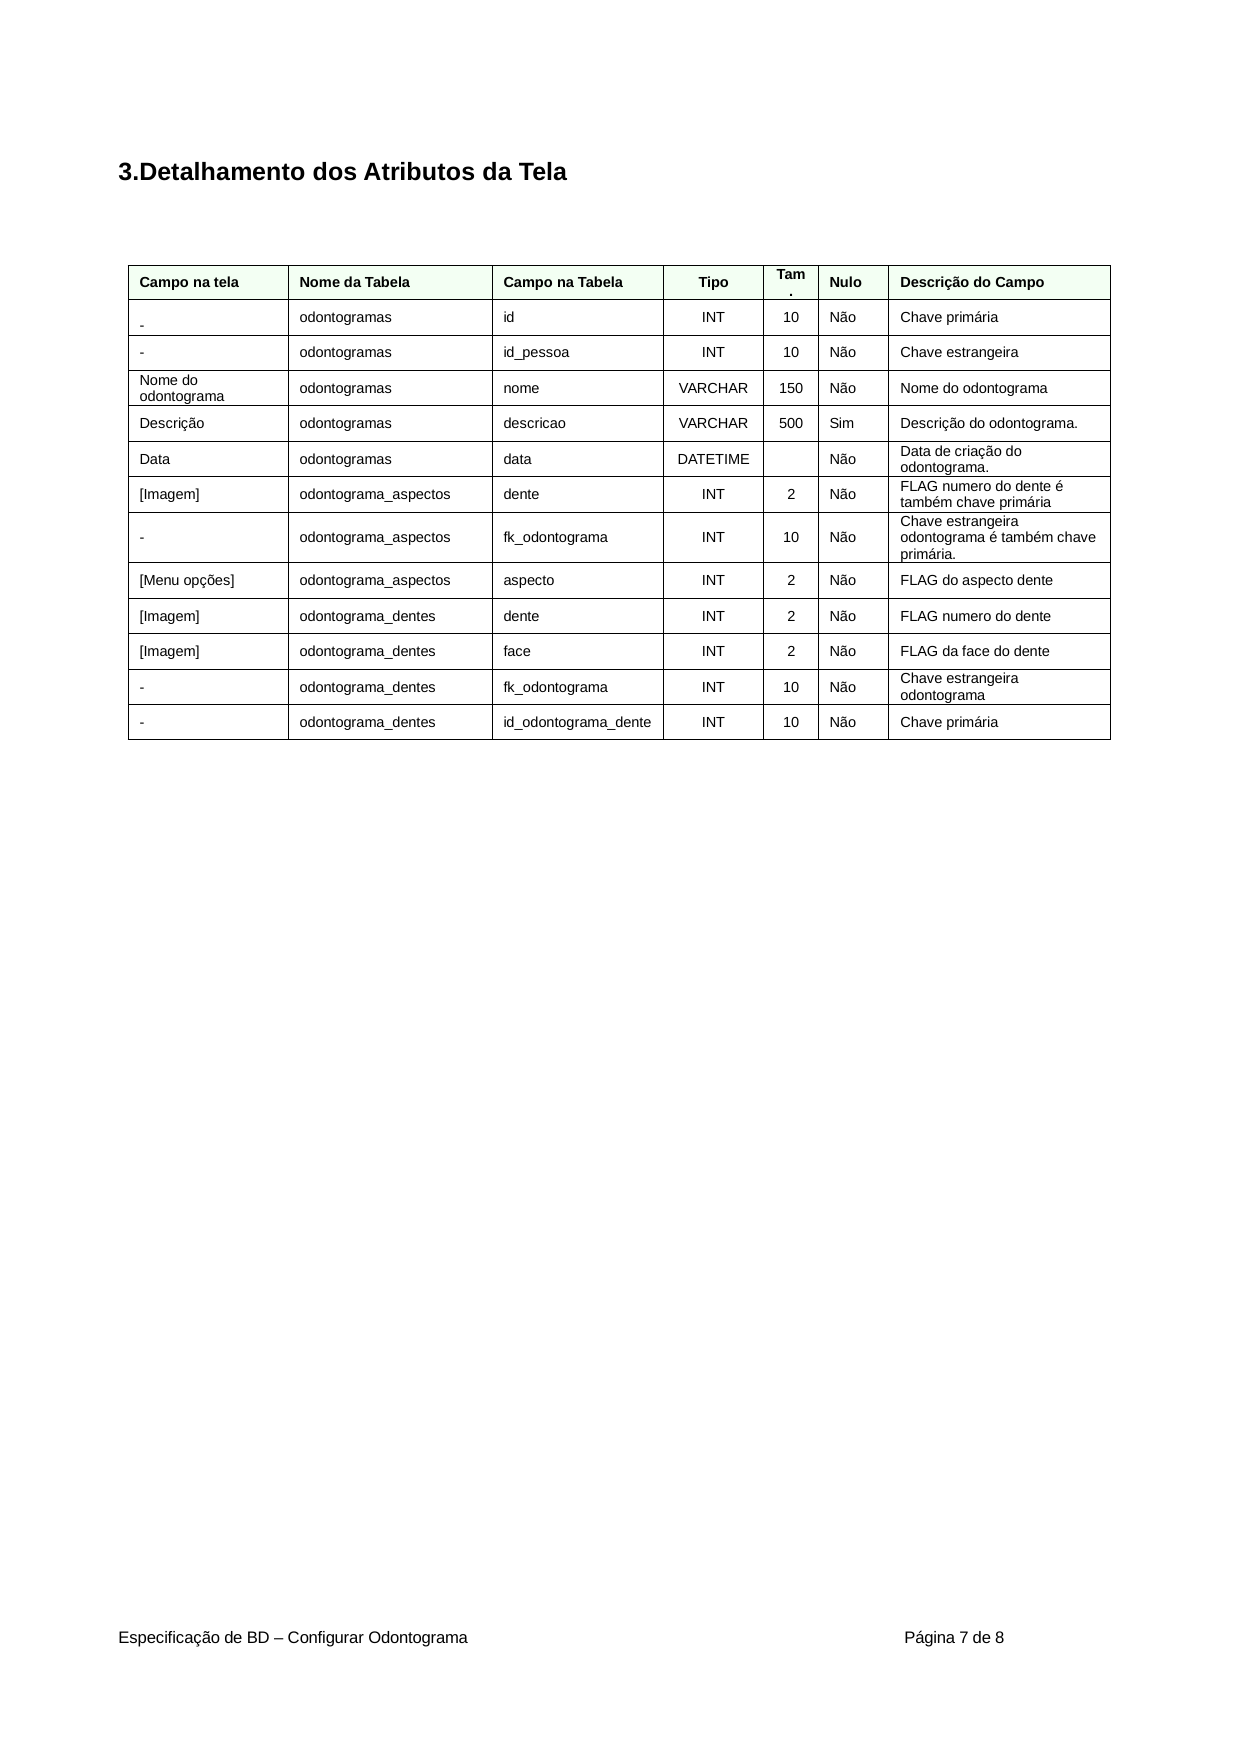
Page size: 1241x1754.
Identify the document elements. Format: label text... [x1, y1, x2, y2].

table_cell INT [664, 300, 763, 334]
table_cell id [493, 300, 663, 334]
table_cell - [129, 300, 288, 334]
table_cell INT [664, 563, 763, 598]
table_cell FLAG numero do dente [889, 599, 1110, 633]
table_header Campo na Tabela [493, 266, 663, 299]
table_cell [Imagem] [129, 477, 288, 512]
table_cell fk_odontograma [493, 513, 663, 562]
table_header Nulo [819, 266, 888, 299]
table_cell - [129, 670, 288, 704]
table_cell Não [819, 705, 888, 739]
table_cell 2 [764, 634, 818, 668]
table_cell 2 [764, 477, 818, 512]
table_cell INT [664, 705, 763, 739]
table_cell Data de criação do odontograma. [889, 442, 1110, 476]
table_cell odontograma_dentes [289, 599, 492, 633]
table_cell Não [819, 634, 888, 668]
table_cell 10 [764, 705, 818, 739]
table_cell dente [493, 477, 663, 512]
table_cell odontograma_aspectos [289, 477, 492, 512]
table_cell FLAG da face do dente [889, 634, 1110, 668]
table_cell DATETIME [664, 442, 763, 476]
table_cell odontogramas [289, 336, 492, 370]
table_cell odontograma_aspectos [289, 563, 492, 598]
table_cell odontograma_dentes [289, 705, 492, 739]
table_cell 10 [764, 300, 818, 334]
table_cell Chave primária [889, 705, 1110, 739]
table_cell 10 [764, 513, 818, 562]
table_cell Não [819, 599, 888, 633]
table_header Tam. [764, 266, 818, 299]
table_cell 150 [764, 371, 818, 405]
table_cell - [129, 513, 288, 562]
table_cell odontograma_dentes [289, 634, 492, 668]
table_cell Não [819, 336, 888, 370]
table_cell INT [664, 599, 763, 633]
table_cell Nome do odontograma [129, 371, 288, 405]
table_cell - [129, 705, 288, 739]
table_cell data [493, 442, 663, 476]
table_cell INT [664, 634, 763, 668]
table_cell Chave estrangeira odontograma [889, 670, 1110, 704]
table_cell VARCHAR [664, 371, 763, 405]
table_cell odontogramas [289, 406, 492, 441]
table_cell INT [664, 477, 763, 512]
table_header Nome da Tabela [289, 266, 492, 299]
table_cell [764, 442, 818, 476]
table_cell Data [129, 442, 288, 476]
table_cell odontograma_dentes [289, 670, 492, 704]
table_cell INT [664, 513, 763, 562]
table_cell Não [819, 563, 888, 598]
table_cell aspecto [493, 563, 663, 598]
table_cell 500 [764, 406, 818, 441]
table_cell 2 [764, 563, 818, 598]
table_cell Não [819, 670, 888, 704]
table_cell Não [819, 477, 888, 512]
table_header Tipo [664, 266, 763, 299]
table_cell [Imagem] [129, 634, 288, 668]
table_cell Nome do odontograma [889, 371, 1110, 405]
table_cell INT [664, 670, 763, 704]
table_cell INT [664, 336, 763, 370]
table_cell 10 [764, 670, 818, 704]
table_cell Descrição [129, 406, 288, 441]
table_cell odontogramas [289, 300, 492, 334]
table_cell 10 [764, 336, 818, 370]
table_cell Chave primária [889, 300, 1110, 334]
table_cell odontogramas [289, 371, 492, 405]
table_cell Não [819, 371, 888, 405]
table_cell Descrição do odontograma. [889, 406, 1110, 441]
table_cell [Imagem] [129, 599, 288, 633]
table_cell id_pessoa [493, 336, 663, 370]
table_cell Não [819, 442, 888, 476]
table_cell nome [493, 371, 663, 405]
table_cell Chave estrangeira [889, 336, 1110, 370]
table_cell [Menu opções] [129, 563, 288, 598]
table_cell Não [819, 513, 888, 562]
table_cell face [493, 634, 663, 668]
table_cell - [129, 336, 288, 370]
table_cell Sim [819, 406, 888, 441]
table_cell Não [819, 300, 888, 334]
table_cell descricao [493, 406, 663, 441]
subtitle Detalhamento dos Atributos da Tela [118, 157, 1122, 186]
table_cell VARCHAR [664, 406, 763, 441]
table_cell fk_odontograma [493, 670, 663, 704]
table_cell Chave estrangeira odontograma é também chave primária. [889, 513, 1110, 562]
table_cell FLAG do aspecto dente [889, 563, 1110, 598]
table_header Campo na tela [129, 266, 288, 299]
table_cell FLAG numero do dente é também chave primária [889, 477, 1110, 512]
table_cell dente [493, 599, 663, 633]
table_cell id_odontograma_dente [493, 705, 663, 739]
table_cell 2 [764, 599, 818, 633]
table_cell odontograma_aspectos [289, 513, 492, 562]
table_header Descrição do Campo [889, 266, 1110, 299]
table_cell odontogramas [289, 442, 492, 476]
